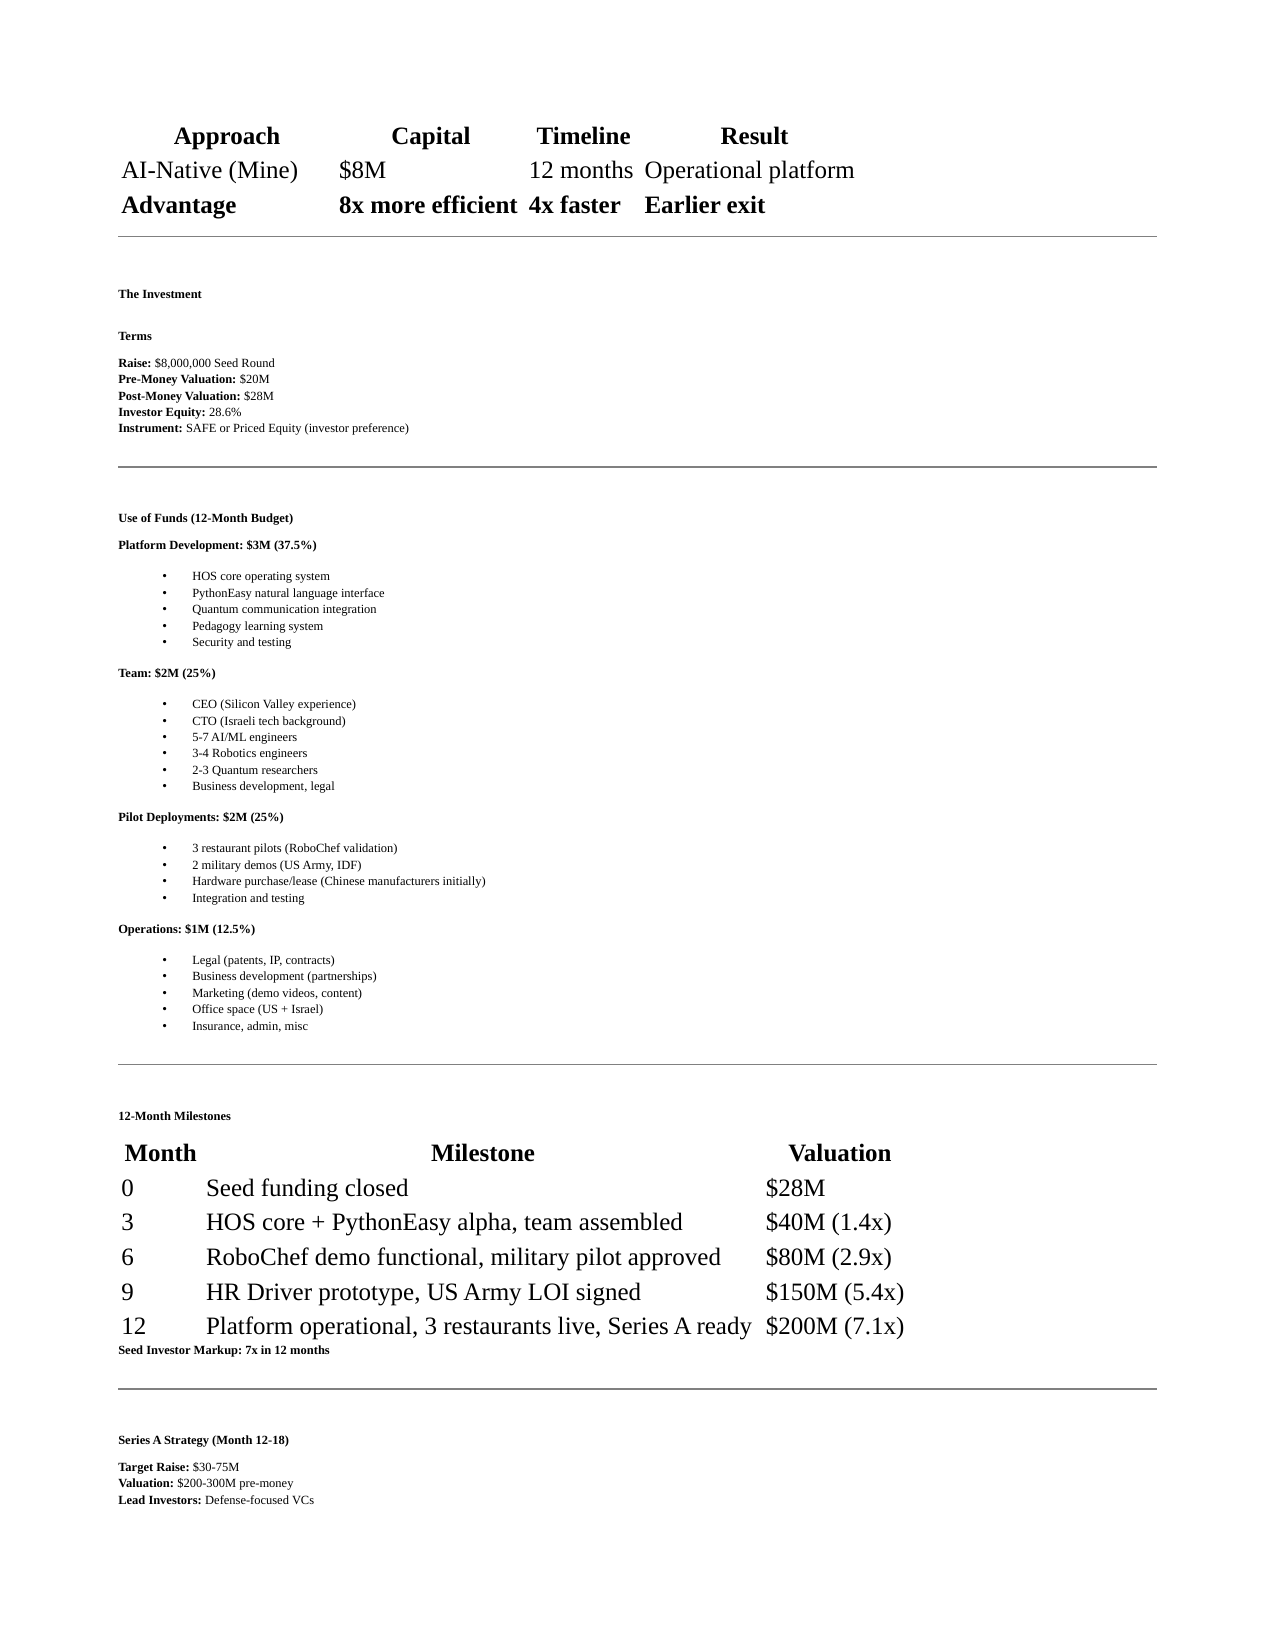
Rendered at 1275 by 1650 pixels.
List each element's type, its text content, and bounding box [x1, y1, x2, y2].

text Team: $2M (25%) [118, 666, 1157, 680]
list HOS core operating system [162, 569, 1157, 583]
list 5-7 AI/ML engineers [162, 730, 1157, 744]
list Office space (US + Israel) [162, 1002, 1157, 1016]
table_cell 8x more efficient [336, 187, 526, 222]
list CTO (Israeli tech background) [162, 713, 1157, 728]
text Raise: $8,000,000 Seed Round Pre-Money Valuation: $20M Post-Money Valuation: $28M Investor Equity: 28.6% Instrument: SAFE or Priced Equity (investor preference) [118, 355, 1157, 436]
table_cell HR Driver prototype, US Army LOI signed [203, 1274, 763, 1308]
list Integration and testing [162, 891, 1157, 905]
subtitle The Investment [118, 287, 1157, 301]
table_cell Advantage [118, 187, 336, 222]
table_cell $150M (5.4x) [763, 1274, 917, 1308]
list Quantum communication integration [162, 602, 1157, 616]
table_cell 4x faster [526, 187, 641, 222]
list 2 military demos (US Army, IDF) [162, 858, 1157, 872]
table_cell Seed funding closed [203, 1170, 763, 1204]
table_cell RoboChef demo functional, military pilot approved [203, 1239, 763, 1274]
list Insurance, admin, misc [162, 1018, 1157, 1033]
table_cell AI-Native (Mine) [118, 153, 336, 187]
table_cell $200M (7.1x) [763, 1308, 917, 1343]
table_cell 12 [118, 1308, 203, 1343]
table_cell $8M [336, 153, 526, 187]
table_cell Operational platform [641, 153, 867, 187]
table_cell Platform operational, 3 restaurants live, Series A ready [203, 1308, 763, 1343]
text Operations: $1M (12.5%) [118, 922, 1157, 936]
table_header Month [118, 1135, 203, 1170]
list 2-3 Quantum researchers [162, 763, 1157, 777]
list 3-4 Robotics engineers [162, 746, 1157, 761]
table_cell 0 [118, 1170, 203, 1204]
table_header Approach [118, 118, 336, 153]
list Security and testing [162, 635, 1157, 649]
text Target Raise: $30-75M Valuation: $200-300M pre-money Lead Investors: Defense-focused VCs [118, 1459, 1157, 1507]
table_header Valuation [763, 1135, 917, 1170]
table_cell HOS core + PythonEasy alpha, team assembled [203, 1205, 763, 1239]
table_cell 9 [118, 1274, 203, 1308]
text Platform Development: $3M (37.5%) [118, 538, 1157, 552]
table_cell 3 [118, 1205, 203, 1239]
table_header Capital [336, 118, 526, 153]
table_cell 12 months [526, 153, 641, 187]
subtitle Use of Funds (12-Month Budget) [118, 511, 1157, 525]
list PythonEasy natural language interface [162, 585, 1157, 600]
table_cell $28M [763, 1170, 917, 1204]
subtitle 12-Month Milestones [118, 1108, 1157, 1123]
subtitle Series A Strategy (Month 12-18) [118, 1433, 1157, 1447]
list Business development (partnerships) [162, 969, 1157, 983]
list Business development, legal [162, 779, 1157, 793]
list Legal (patents, IP, contracts) [162, 953, 1157, 967]
table_header Milestone [203, 1135, 763, 1170]
subtitle Terms [118, 328, 1157, 343]
table_cell 6 [118, 1239, 203, 1274]
list Hardware purchase/lease (Chinese manufacturers initially) [162, 874, 1157, 888]
list Pedagogy learning system [162, 618, 1157, 633]
list 3 restaurant pilots (RoboChef validation) [162, 841, 1157, 856]
text Pilot Deployments: $2M (25%) [118, 810, 1157, 824]
table_header Result [641, 118, 867, 153]
list Marketing (demo videos, content) [162, 986, 1157, 1000]
table_cell $40M (1.4x) [763, 1205, 917, 1239]
table_cell Earlier exit [641, 187, 867, 222]
table_cell $80M (2.9x) [763, 1239, 917, 1274]
list CEO (Silicon Valley experience) [162, 697, 1157, 711]
text Seed Investor Markup: 7x in 12 months [118, 1343, 1157, 1357]
table_header Timeline [526, 118, 641, 153]
